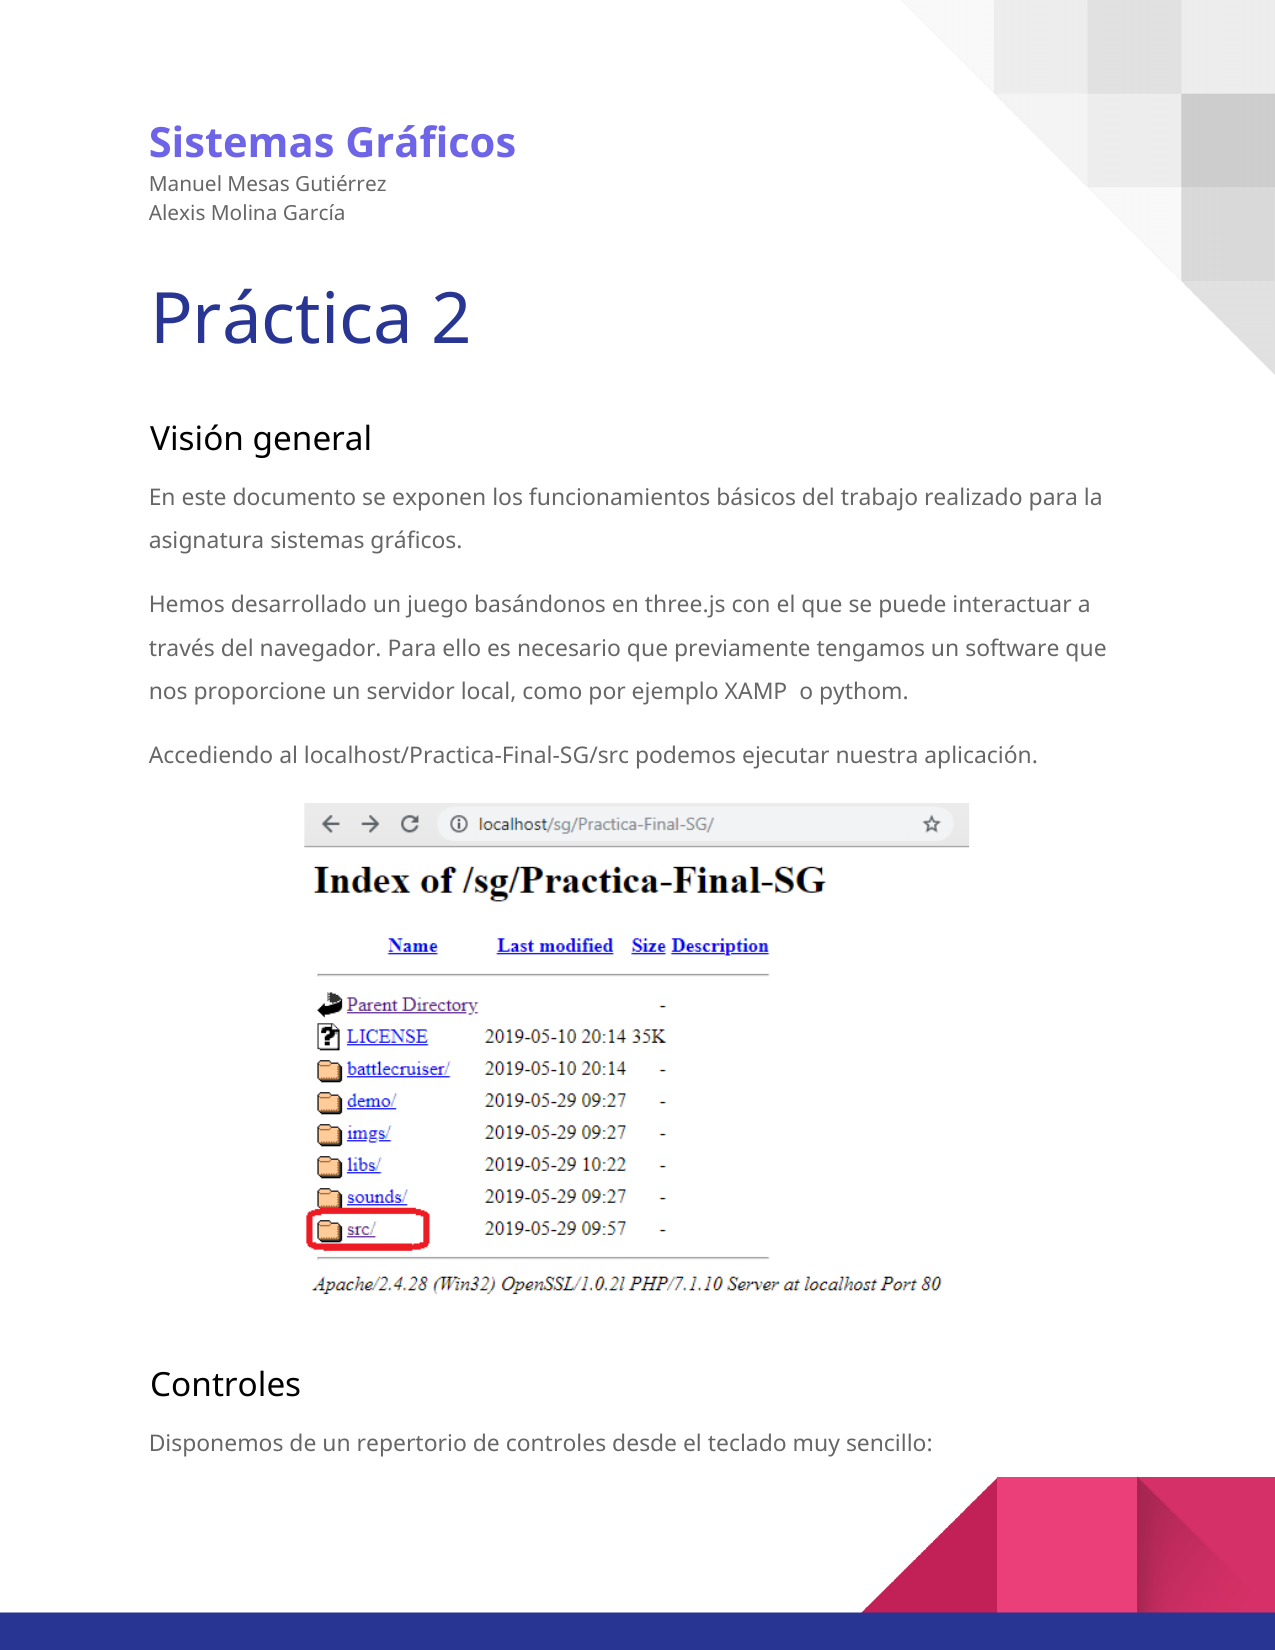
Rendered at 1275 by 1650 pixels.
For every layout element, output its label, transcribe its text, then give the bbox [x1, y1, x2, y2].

text Sistemas Gráficos [148, 112, 1125, 169]
text Alexis Molina García [148, 198, 1125, 226]
text Manuel Mesas Gutiérrez [148, 169, 1125, 198]
text Hemos desarrollado un juego basándonos en three.js con el que se puede interactuar a través del navegador. Para ello es necesario que previamente tengamos un software que nos proporcione un servidor local, como por ejemplo XAMP o pythom. [148, 588, 1125, 706]
text Accediendo al localhost/Practica-Final-SG/src podemos ejecutar nuestra aplicación. [148, 739, 1125, 771]
subtitle Visión general [150, 414, 1125, 460]
title Práctica 2 [150, 268, 1125, 364]
picture [0, 1475, 1275, 1650]
text Disponemos de un repertorio de controles desde el teclado muy sencillo: [148, 1427, 1125, 1458]
text En este documento se exponen los funcionamientos básicos del trabajo realizado para la asignatura sistemas gráficos. [148, 481, 1125, 555]
picture [304, 803, 970, 1299]
picture [900, 0, 1275, 375]
subtitle Controles [150, 1361, 1125, 1406]
